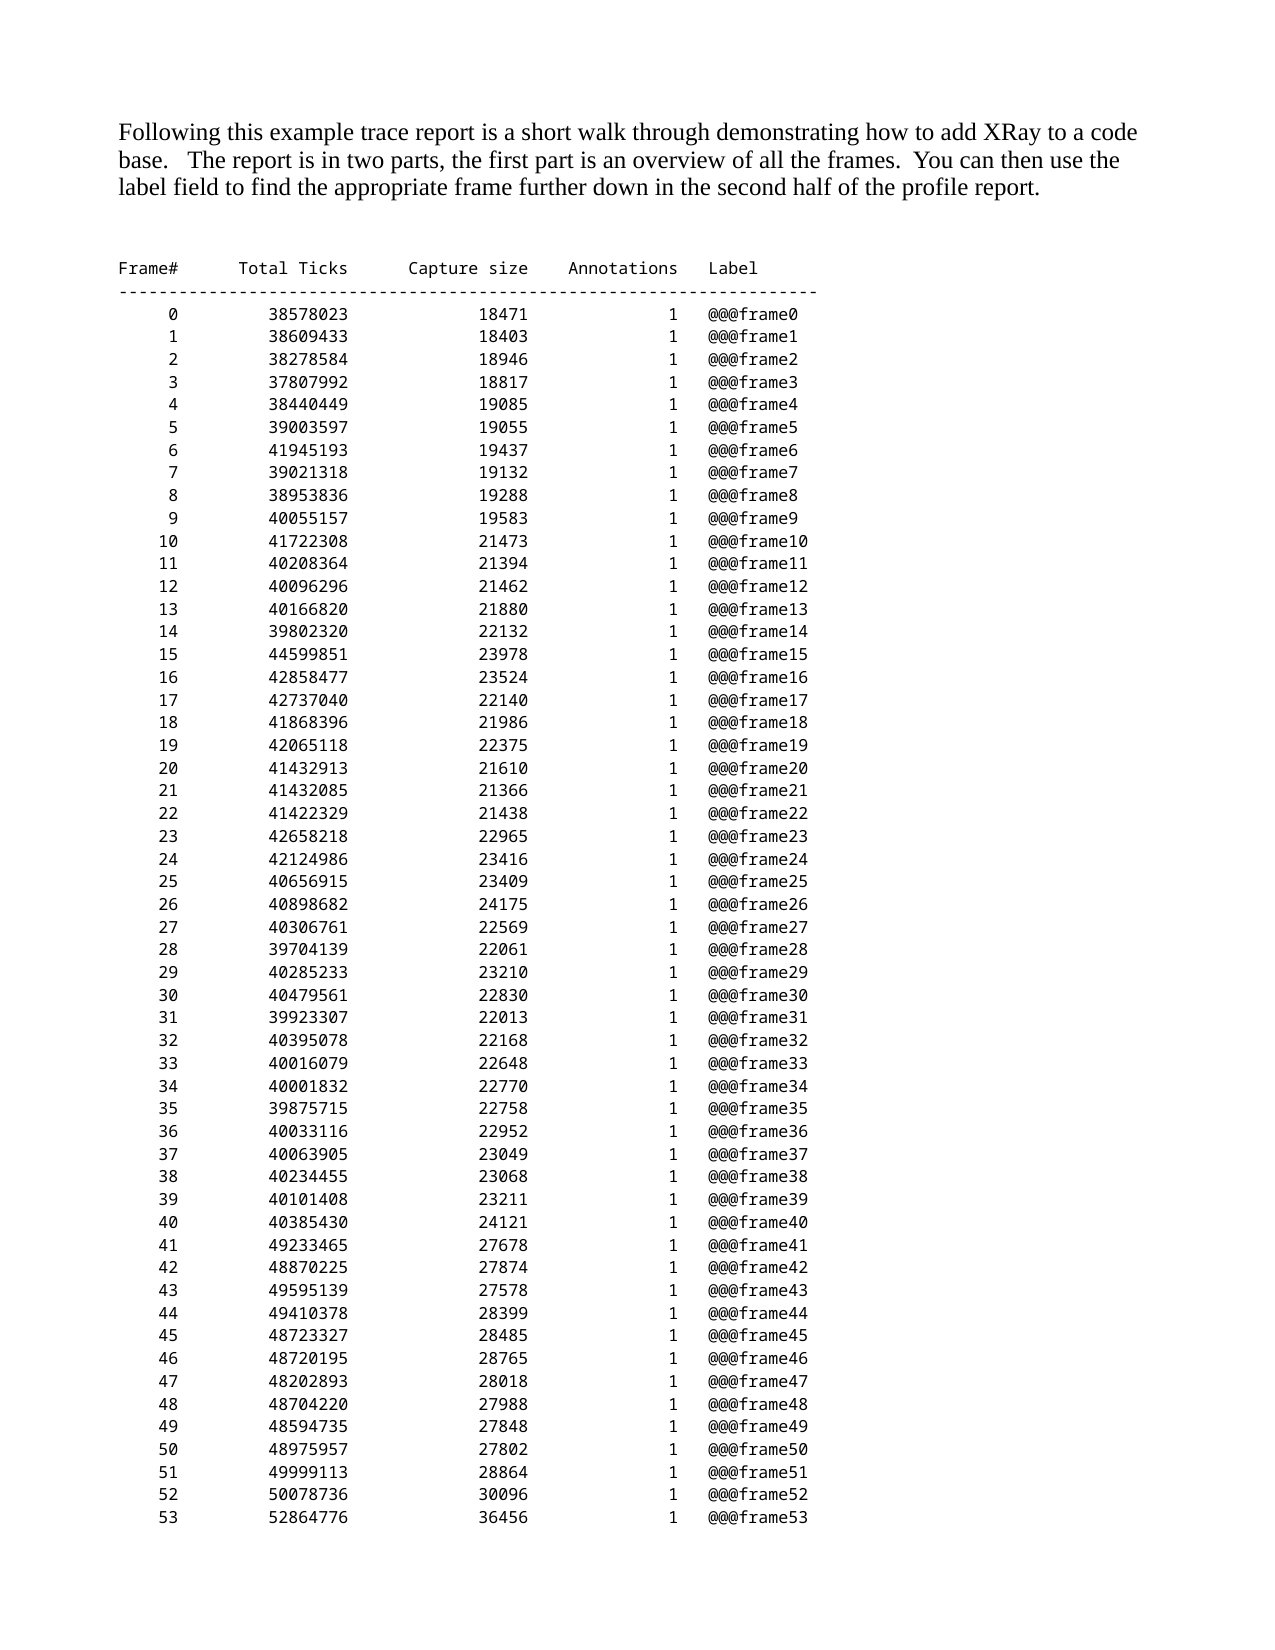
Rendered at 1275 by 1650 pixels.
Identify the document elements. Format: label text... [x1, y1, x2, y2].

text 26 40898682 24175 1 @@@frame26 [118, 892, 1157, 915]
text 20 41432913 21610 1 @@@frame20 [118, 756, 1157, 779]
text 33 40016079 22648 1 @@@frame33 [118, 1051, 1157, 1074]
text Following this example trace report is a short walk through demonstrating how to add XRay to a code base. The report is in two parts, the first part is an overview of all the frames. You can then use the label field to find the appropriate frame further down in the second half of the profile report. [118, 118, 1157, 201]
text 41 49233465 27678 1 @@@frame41 [118, 1233, 1157, 1256]
text 23 42658218 22965 1 @@@frame23 [118, 824, 1157, 847]
text 24 42124986 23416 1 @@@frame24 [118, 847, 1157, 870]
text 1 38609433 18403 1 @@@frame1 [118, 325, 1157, 347]
text 10 41722308 21473 1 @@@frame10 [118, 529, 1157, 552]
text Frame# Total Ticks Capture size Annotations Label [118, 257, 1157, 279]
text 17 42737040 22140 1 @@@frame17 [118, 688, 1157, 711]
text 12 40096296 21462 1 @@@frame12 [118, 574, 1157, 597]
text 46 48720195 28765 1 @@@frame46 [118, 1347, 1157, 1369]
text 30 40479561 22830 1 @@@frame30 [118, 983, 1157, 1006]
text 50 48975957 27802 1 @@@frame50 [118, 1437, 1157, 1460]
text 35 39875715 22758 1 @@@frame35 [118, 1097, 1157, 1119]
text 25 40656915 23409 1 @@@frame25 [118, 870, 1157, 892]
text 13 40166820 21880 1 @@@frame13 [118, 597, 1157, 620]
text 40 40385430 24121 1 @@@frame40 [118, 1210, 1157, 1233]
text 32 40395078 22168 1 @@@frame32 [118, 1029, 1157, 1051]
text 37 40063905 23049 1 @@@frame37 [118, 1142, 1157, 1165]
text 15 44599851 23978 1 @@@frame15 [118, 643, 1157, 665]
text 31 39923307 22013 1 @@@frame31 [118, 1006, 1157, 1029]
text 2 38278584 18946 1 @@@frame2 [118, 347, 1157, 370]
text 42 48870225 27874 1 @@@frame42 [118, 1256, 1157, 1278]
text 38 40234455 23068 1 @@@frame38 [118, 1165, 1157, 1188]
text 39 40101408 23211 1 @@@frame39 [118, 1188, 1157, 1210]
text 14 39802320 22132 1 @@@frame14 [118, 620, 1157, 643]
text 49 48594735 27848 1 @@@frame49 [118, 1415, 1157, 1437]
text ---------------------------------------------------------------------- [118, 279, 1157, 302]
text 53 52864776 36456 1 @@@frame53 [118, 1506, 1157, 1528]
text 47 48202893 28018 1 @@@frame47 [118, 1369, 1157, 1392]
text 8 38953836 19288 1 @@@frame8 [118, 484, 1157, 506]
text 29 40285233 23210 1 @@@frame29 [118, 961, 1157, 983]
text 4 38440449 19085 1 @@@frame4 [118, 393, 1157, 416]
text 45 48723327 28485 1 @@@frame45 [118, 1324, 1157, 1347]
text 0 38578023 18471 1 @@@frame0 [118, 302, 1157, 325]
text 9 40055157 19583 1 @@@frame9 [118, 506, 1157, 529]
text 51 49999113 28864 1 @@@frame51 [118, 1460, 1157, 1483]
text 36 40033116 22952 1 @@@frame36 [118, 1119, 1157, 1142]
text 48 48704220 27988 1 @@@frame48 [118, 1392, 1157, 1415]
text 19 42065118 22375 1 @@@frame19 [118, 733, 1157, 756]
text 28 39704139 22061 1 @@@frame28 [118, 938, 1157, 961]
text 3 37807992 18817 1 @@@frame3 [118, 370, 1157, 393]
text 16 42858477 23524 1 @@@frame16 [118, 665, 1157, 688]
text 18 41868396 21986 1 @@@frame18 [118, 711, 1157, 733]
text 52 50078736 30096 1 @@@frame52 [118, 1483, 1157, 1506]
text 27 40306761 22569 1 @@@frame27 [118, 915, 1157, 938]
text 21 41432085 21366 1 @@@frame21 [118, 779, 1157, 802]
text 44 49410378 28399 1 @@@frame44 [118, 1301, 1157, 1324]
text 22 41422329 21438 1 @@@frame22 [118, 802, 1157, 824]
text 6 41945193 19437 1 @@@frame6 [118, 438, 1157, 461]
text 34 40001832 22770 1 @@@frame34 [118, 1074, 1157, 1097]
text 7 39021318 19132 1 @@@frame7 [118, 461, 1157, 484]
text 11 40208364 21394 1 @@@frame11 [118, 552, 1157, 574]
text 5 39003597 19055 1 @@@frame5 [118, 416, 1157, 438]
text 43 49595139 27578 1 @@@frame43 [118, 1278, 1157, 1301]
